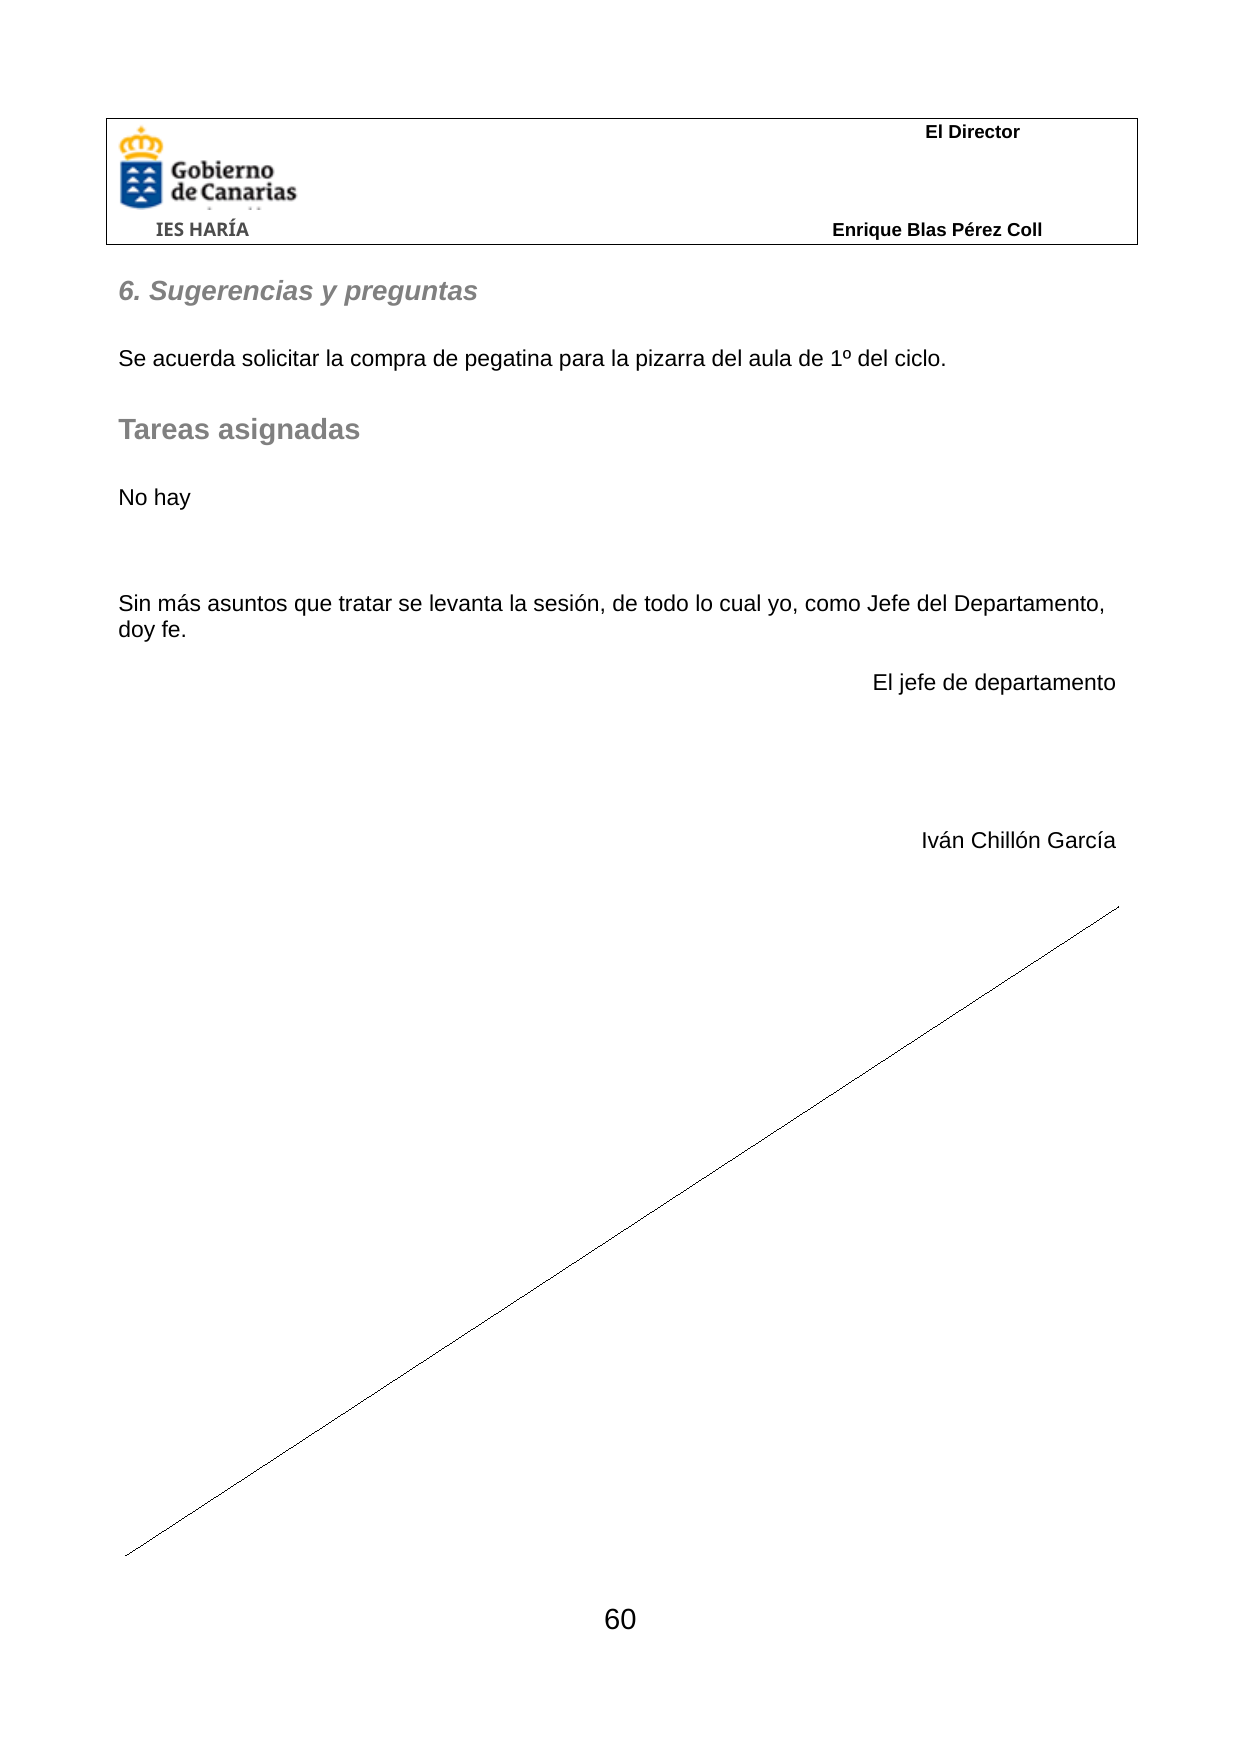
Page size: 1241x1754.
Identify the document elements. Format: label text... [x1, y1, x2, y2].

text Sin más asuntos que tratar se levanta la sesión, de todo lo cual yo, como Jefe del Departamento, doy fe. [118, 590, 1122, 642]
text No hay [118, 484, 1122, 511]
picture [115, 123, 300, 210]
subtitle Tareas asignadas [118, 412, 1122, 446]
subtitle 6. Sugerencias y preguntas [118, 274, 1122, 306]
text Iván Chillón García [118, 827, 1122, 853]
text Se acuerda solicitar la compra de pegatina para la pizarra del aula de 1º del ciclo. [118, 345, 1122, 371]
text El jefe de departamento [118, 669, 1122, 695]
